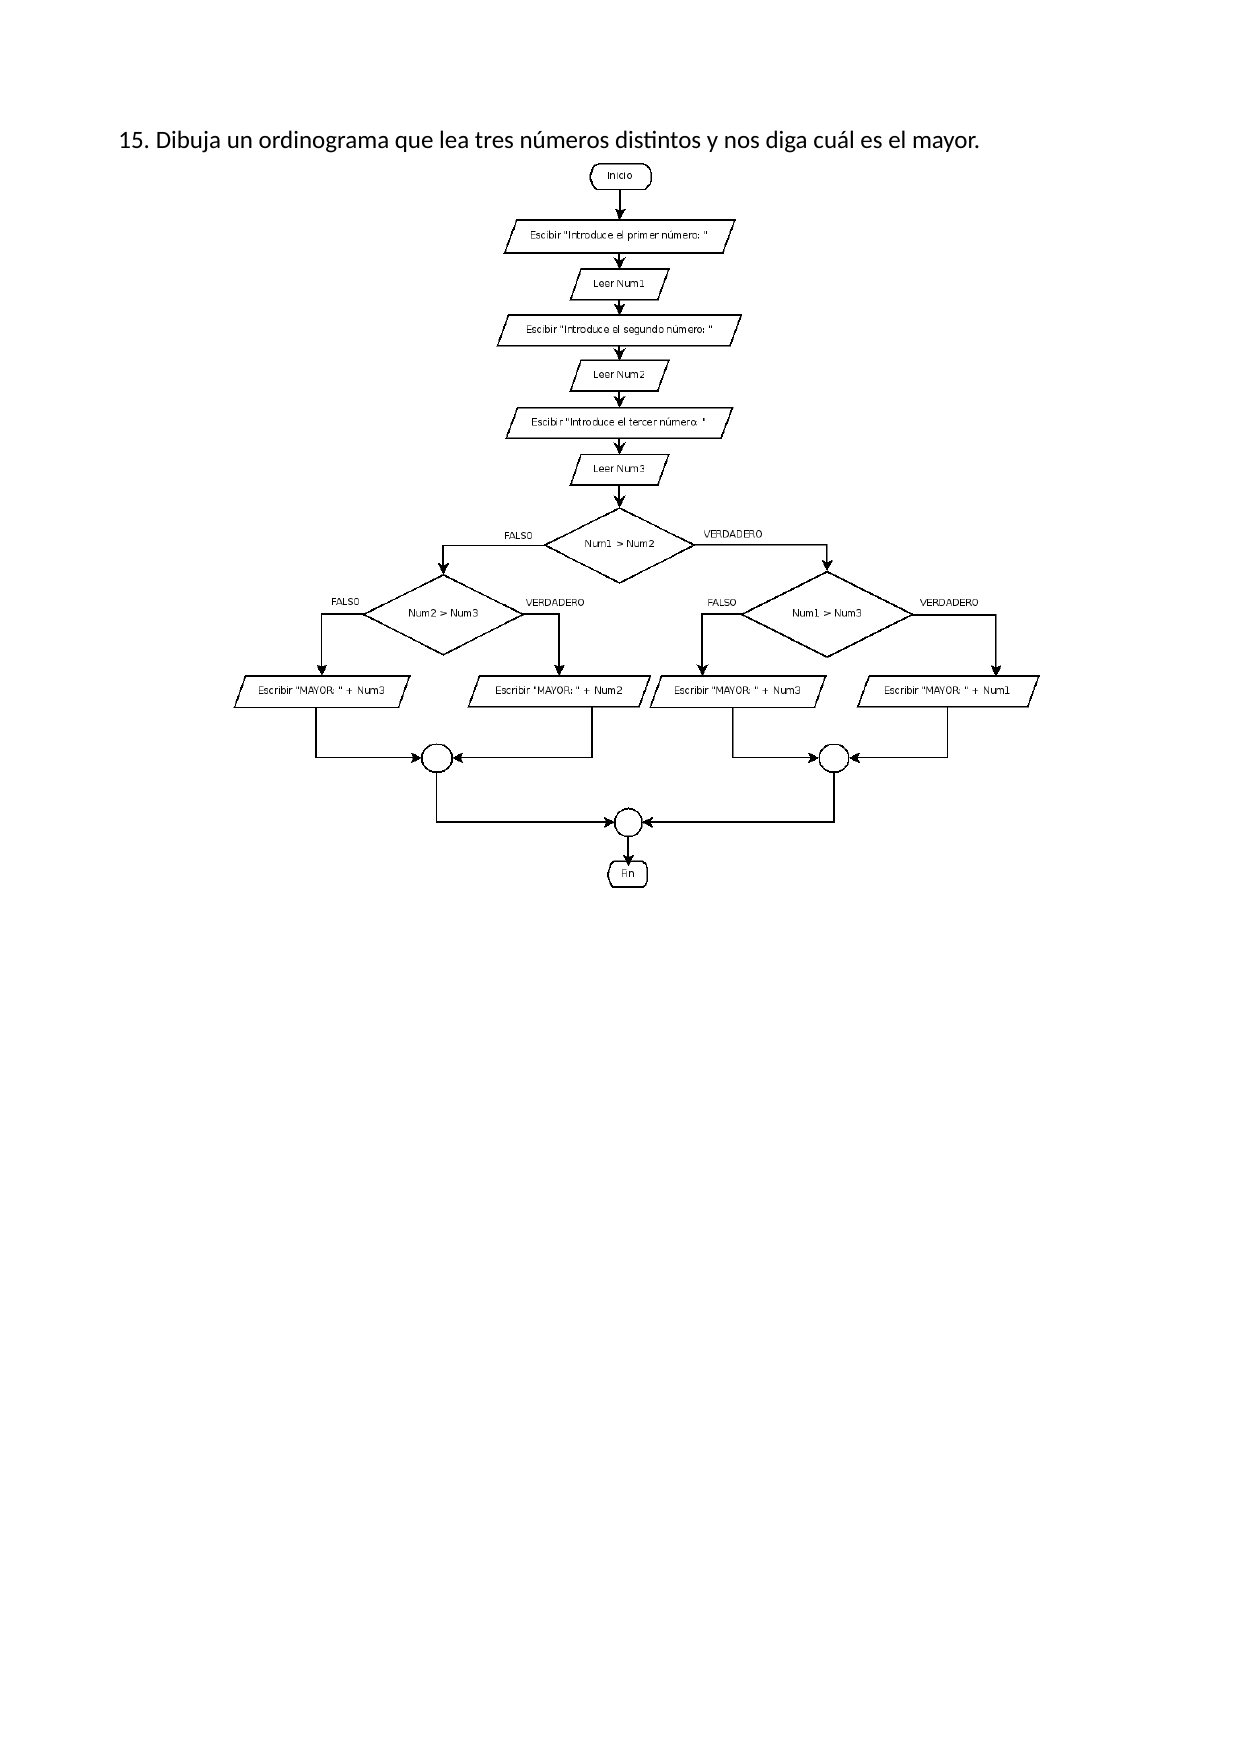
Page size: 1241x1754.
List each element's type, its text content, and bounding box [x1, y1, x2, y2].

list Dibuja un ordinograma que lea tres números distintos y nos diga cuál es el mayor. [118, 124, 1122, 154]
picture [198, 161, 1042, 894]
